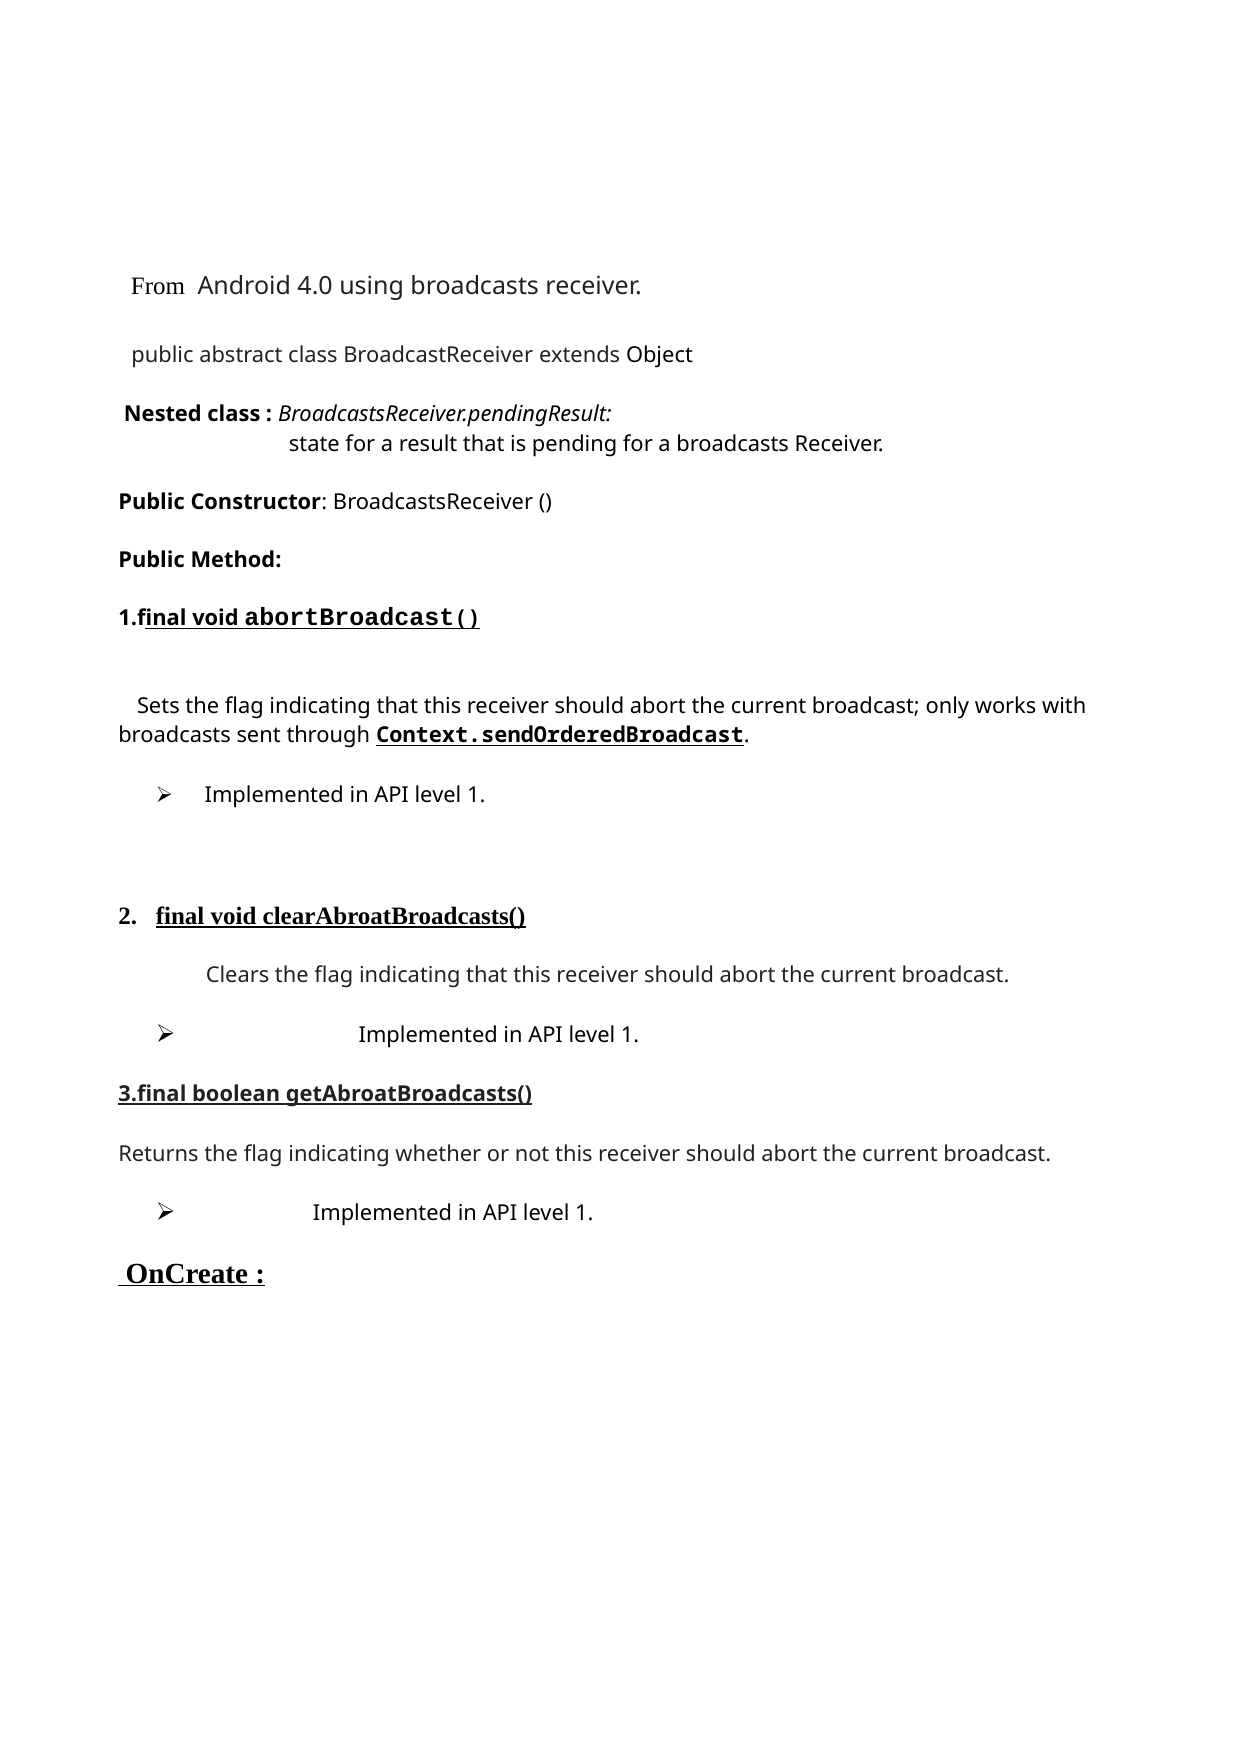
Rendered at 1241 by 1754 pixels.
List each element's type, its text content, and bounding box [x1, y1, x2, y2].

text Public Constructor: BroadcastsReceiver () [118, 486, 1122, 516]
text Nested class : BroadcastsReceiver.pendingResult: [118, 398, 1122, 428]
text Public Method: [118, 544, 1122, 574]
text state for a result that is pending for a broadcasts Receiver. [118, 428, 1122, 457]
text From Android 4.0 using broadcasts receiver. [118, 267, 1122, 301]
text Clears the flag indicating that this receiver should abort the current broadcast. [118, 959, 1122, 989]
text Returns the flag indicating whether or not this receiver should abort the current broadcast. [118, 1138, 1122, 1167]
list Implemented in API level 1. [156, 779, 1122, 809]
text Sets the flag indicating that this receiver should abort the current broadcast; only works with broadcasts sent through Context.sendOrderedBroadcast. [118, 690, 1122, 749]
text OnCreate : [118, 1256, 1122, 1289]
text public abstract class BroadcastReceiver extends Object [118, 336, 1122, 369]
text 3.final boolean getAbroatBroadcasts() [118, 1078, 1122, 1108]
list Implemented in API level 1. [156, 1197, 1122, 1227]
text 1.final void abortBroadcast() [118, 602, 1122, 633]
text 2. final void clearAbroatBroadcasts() [118, 901, 1122, 930]
list Implemented in API level 1. [156, 1018, 1122, 1048]
